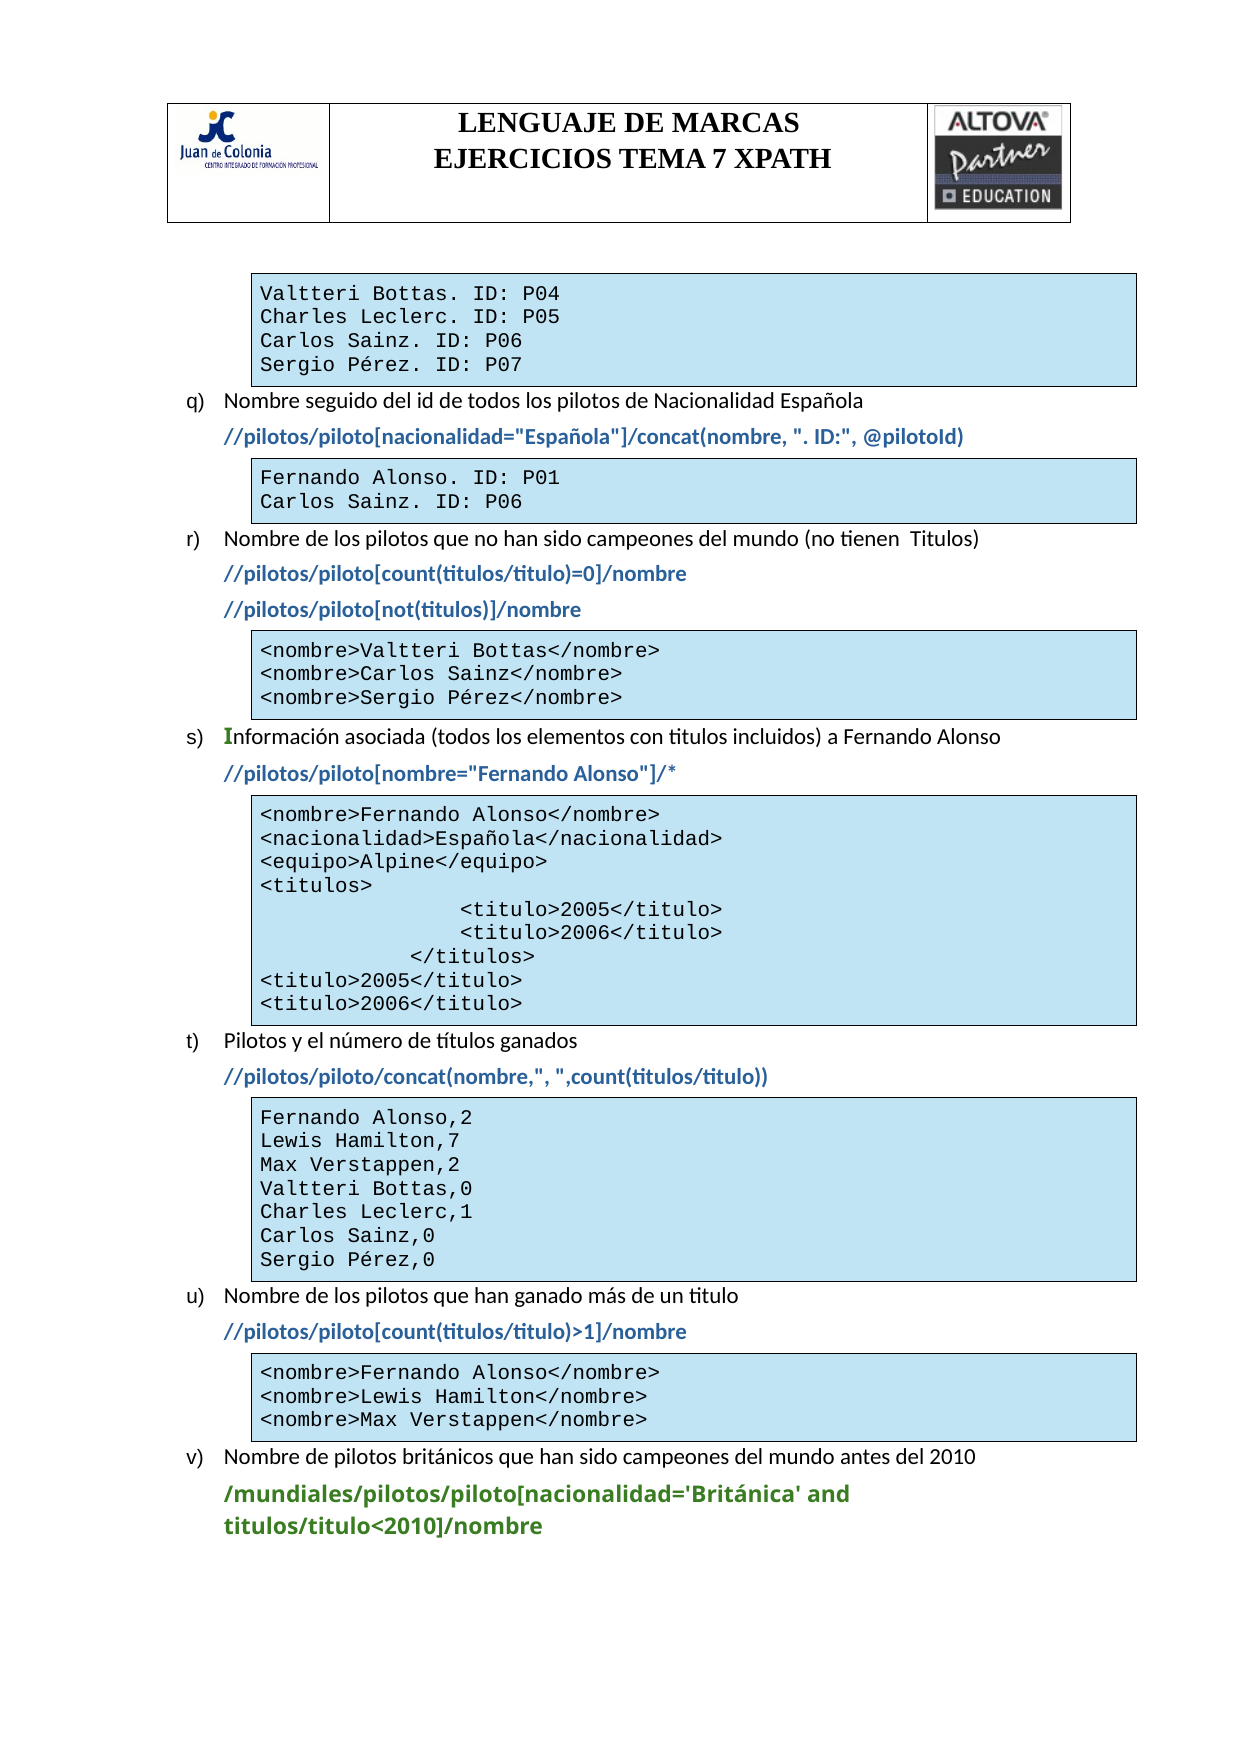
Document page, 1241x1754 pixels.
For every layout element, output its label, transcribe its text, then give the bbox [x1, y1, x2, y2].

text /mundiales/pilotos/piloto[nacionalidad='Británica' and titulos/titulo<2010]/nombre [224, 1478, 1128, 1541]
text <nombre>Sergio Pérez</nombre> [252, 678, 1136, 719]
text <nombre>Fernando Alonso</nombre> [252, 1354, 1136, 1376]
text Fernando Alonso. ID: P01 [252, 459, 1136, 481]
text Lewis Hamilton,7 [252, 1121, 1136, 1144]
text <nombre>Valtteri Bottas</nombre> [252, 631, 1136, 654]
list //pilotos/piloto/concat(nombre,", ",count(titulos/titulo)) [186, 1062, 1122, 1090]
text Max Verstappen,2 [252, 1144, 1136, 1168]
text Sergio Pérez. ID: P07 [252, 344, 1136, 386]
list //pilotos/piloto[not(titulos)]/nombre [186, 595, 1122, 623]
text Charles Leclerc,1 [252, 1192, 1136, 1216]
text <nombre>Lewis Hamilton</nombre> [252, 1376, 1136, 1400]
text <titulo>2006</titulo> [252, 913, 1136, 937]
text Valtteri Bottas. ID: P04 [252, 274, 1136, 297]
text <titulo>2005</titulo> [252, 960, 1136, 984]
text <nombre>Fernando Alonso</nombre> [252, 796, 1136, 818]
text Valtteri Bottas,0 [252, 1168, 1136, 1192]
text <nombre>Carlos Sainz</nombre> [252, 654, 1136, 678]
text Sergio Pérez,0 [252, 1239, 1136, 1281]
text </titulos> [252, 937, 1136, 960]
list //pilotos/piloto[nacionalidad="Española"]/concat(nombre, ". ID:", @pilotoId) [186, 422, 1122, 450]
text Carlos Sainz. ID: P06 [252, 321, 1136, 344]
text <nombre>Max Verstappen</nombre> [252, 1400, 1136, 1441]
list //pilotos/piloto[count(titulos/titulo)=0]/nombre [186, 559, 1122, 587]
picture [174, 105, 325, 176]
list //pilotos/piloto[nombre="Fernando Alonso"]/* [186, 759, 1122, 787]
list Nombre de pilotos británicos que han sido campeones del mundo antes del 2010 [186, 1442, 1122, 1470]
list Nombre de los pilotos que no han sido campeones del mundo (no tienen Titulos) [186, 524, 1122, 552]
text Carlos Sainz,0 [252, 1216, 1136, 1239]
text <nacionalidad>Española</nacionalidad> [252, 818, 1136, 842]
list Información asociada (todos los elementos con titulos incluidos) a Fernando Alonso [186, 720, 1122, 751]
text Charles Leclerc. ID: P05 [252, 297, 1136, 321]
text <equipo>Alpine</equipo> [252, 842, 1136, 866]
text Fernando Alonso,2 [252, 1098, 1136, 1121]
text <titulos> [252, 866, 1136, 889]
text Carlos Sainz. ID: P06 [252, 481, 1136, 523]
list Nombre de los pilotos que han ganado más de un titulo [186, 1282, 1122, 1309]
list //pilotos/piloto[count(titulos/titulo)>1]/nombre [186, 1317, 1122, 1345]
picture [934, 105, 1063, 210]
text <titulo>2005</titulo> [252, 889, 1136, 913]
list Nombre seguido del id de todos los pilotos de Nacionalidad Española [186, 387, 1122, 415]
list Pilotos y el número de títulos ganados [186, 1026, 1122, 1054]
text <titulo>2006</titulo> [252, 984, 1136, 1025]
